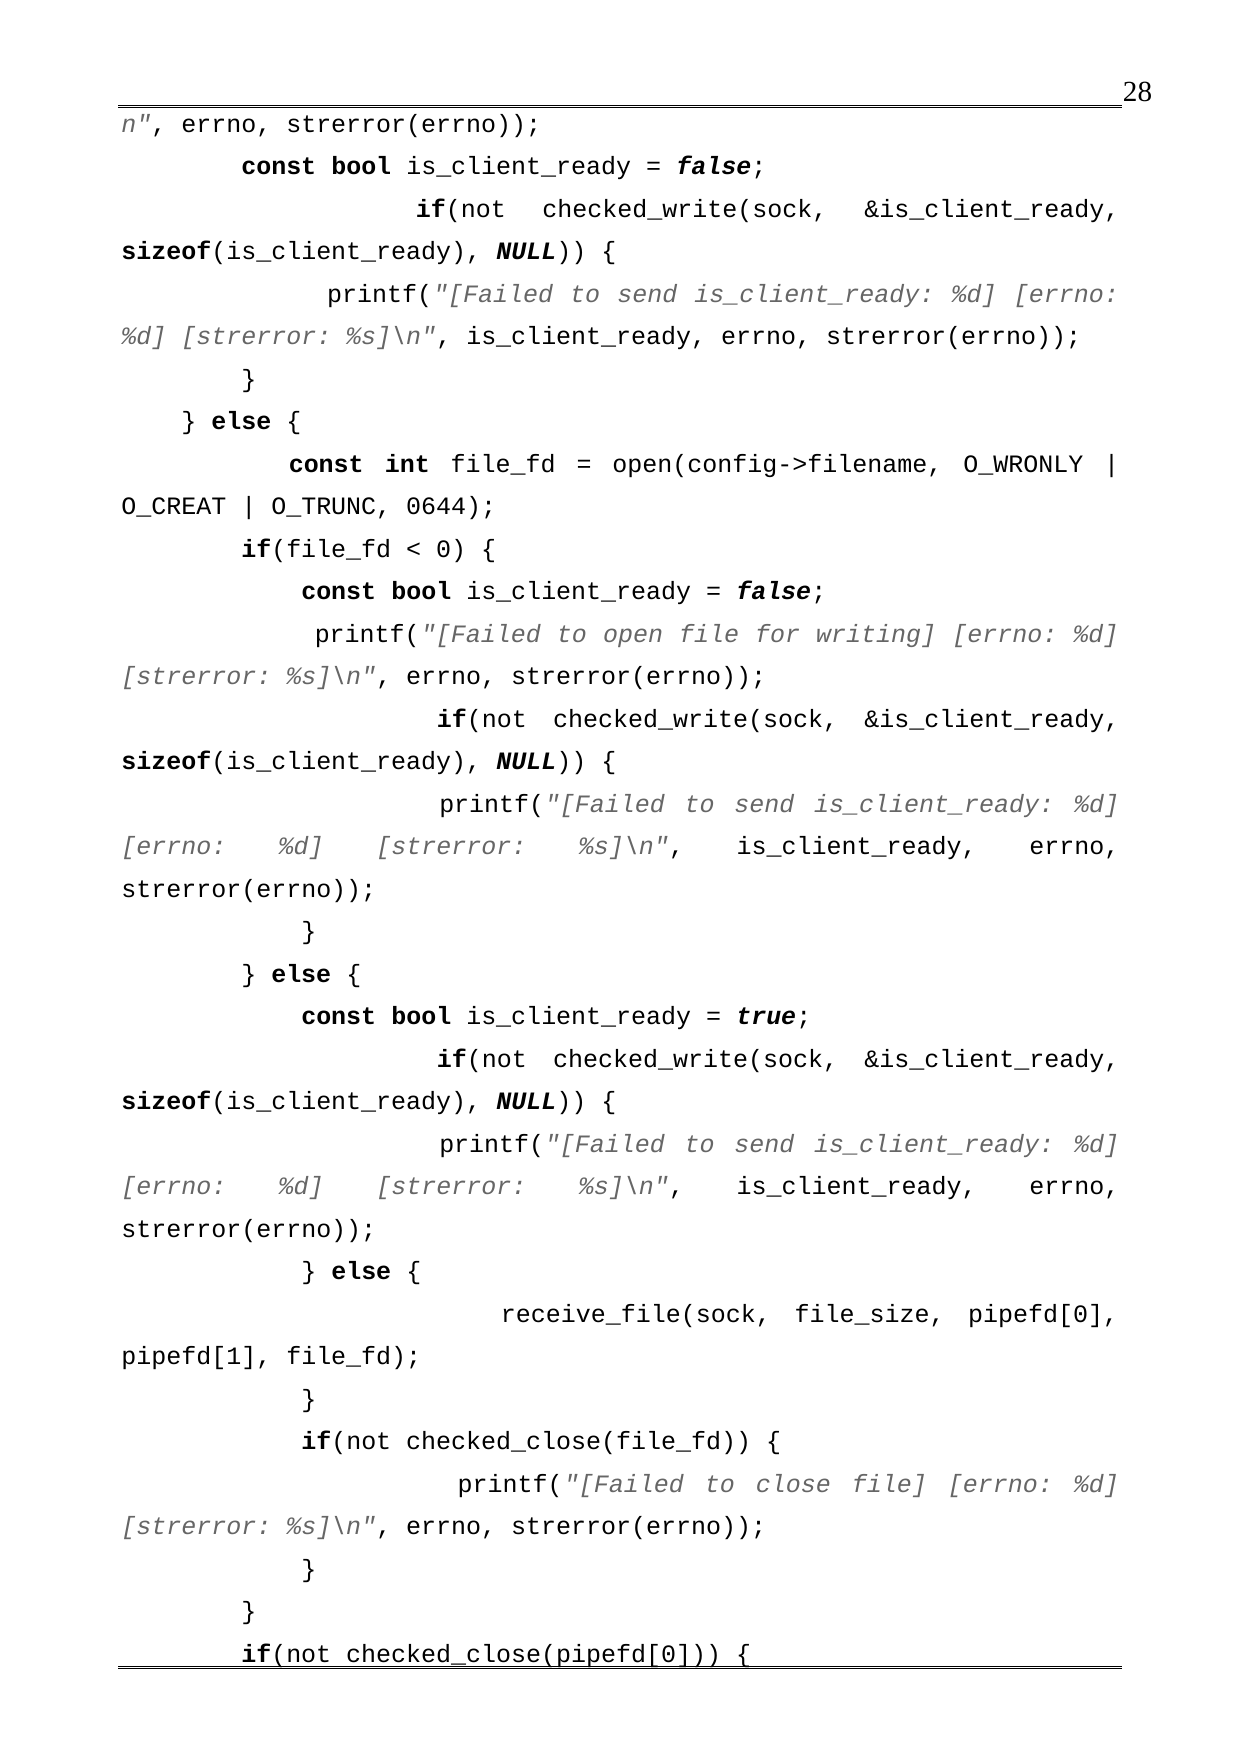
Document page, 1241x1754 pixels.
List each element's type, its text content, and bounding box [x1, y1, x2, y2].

text const bool is_client_ready = true; [118, 998, 1122, 1032]
text } [118, 360, 1122, 394]
text const bool is_client_ready = false; [118, 573, 1122, 607]
text printf("[Failed to send is_client_ready: %d] [errno: %d] [strerror: %s]\n", is_client_ready, errno, strerror(errno)); [118, 1125, 1122, 1244]
text printf("[Failed to open file for writing] [errno: %d] [strerror: %s]\n", errno, strerror(errno)); [118, 615, 1122, 692]
text } else { [118, 403, 1122, 437]
text if(not checked_close(file_fd)) { [118, 1423, 1122, 1457]
text } [118, 913, 1122, 947]
text } [118, 1593, 1122, 1627]
text if(not checked_write(sock, &is_client_ready, sizeof(is_client_ready), NULL)) { [118, 190, 1122, 267]
text } [118, 1380, 1122, 1414]
text const int file_fd = open(config->filename, O_WRONLY | O_CREAT | O_TRUNC, 0644); [118, 445, 1122, 522]
text n", errno, strerror(errno)); [118, 108, 1122, 139]
text printf("[Failed to send is_client_ready: %d] [errno: %d] [strerror: %s]\n", is_client_ready, errno, strerror(errno)); [118, 275, 1122, 352]
text if(not checked_write(sock, &is_client_ready, sizeof(is_client_ready), NULL)) { [118, 700, 1122, 777]
text if(not checked_write(sock, &is_client_ready, sizeof(is_client_ready), NULL)) { [118, 1040, 1122, 1117]
text } else { [118, 1253, 1122, 1287]
text const bool is_client_ready = false; [118, 148, 1122, 182]
text } [118, 1550, 1122, 1584]
text receive_file(sock, file_size, pipefd[0], pipefd[1], file_fd); [118, 1295, 1122, 1372]
text if(file_fd < 0) { [118, 530, 1122, 564]
text if(not checked_close(pipefd[0])) { [118, 1635, 1122, 1666]
text printf("[Failed to send is_client_ready: %d] [errno: %d] [strerror: %s]\n", is_client_ready, errno, strerror(errno)); [118, 785, 1122, 904]
text } else { [118, 955, 1122, 989]
text printf("[Failed to close file] [errno: %d] [strerror: %s]\n", errno, strerror(errno)); [118, 1465, 1122, 1542]
